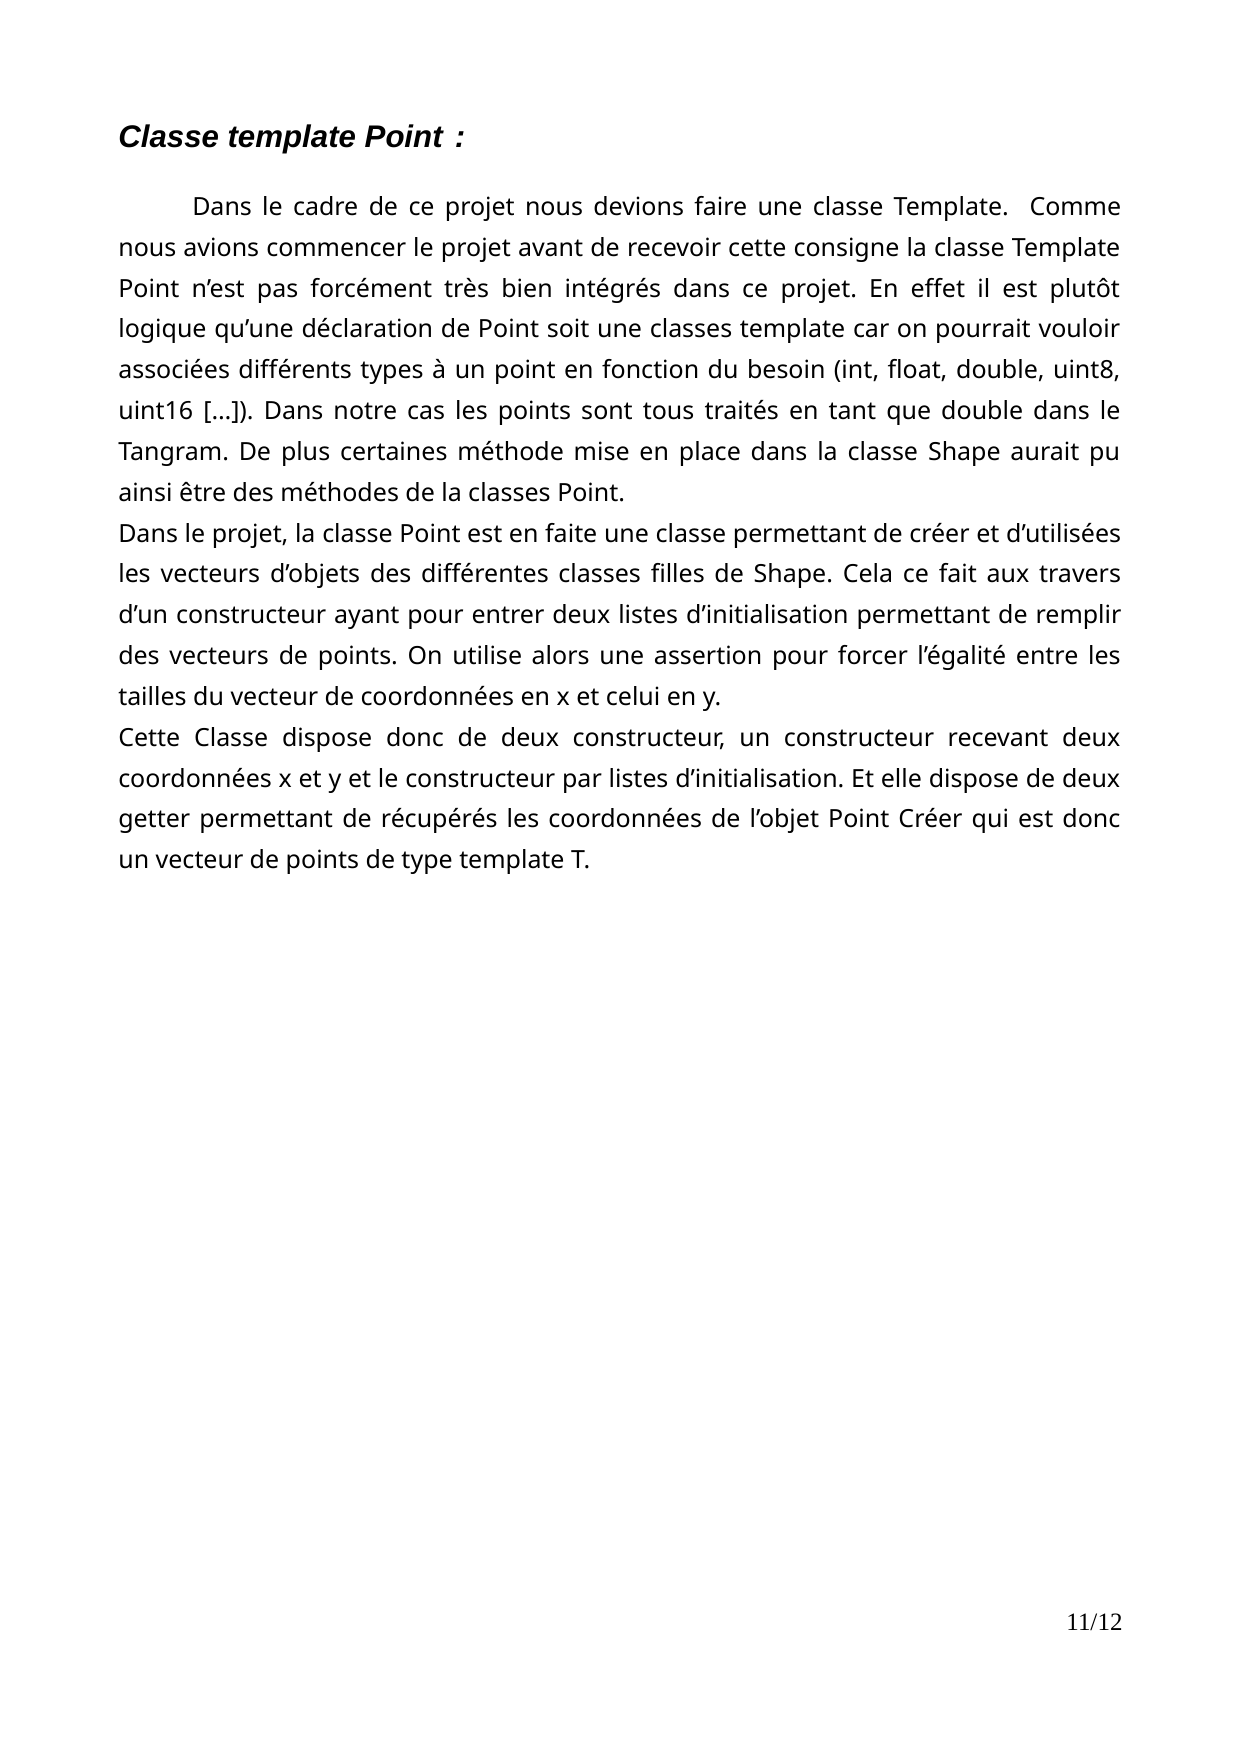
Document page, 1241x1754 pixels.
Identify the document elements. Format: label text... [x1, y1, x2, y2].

text Dans le projet, la classe Point est en faite une classe permettant de créer et d’utilisées les vecteurs d’objets des différentes classes filles de Shape. Cela ce fait aux travers d’un constructeur ayant pour entrer deux listes d’initialisation permettant de remplir des vecteurs de points. On utilise alors une assertion pour forcer l’égalité entre les tailles du vecteur de coordonnées en x et celui en y. [118, 515, 1122, 713]
subtitle Classe template Point : [118, 118, 1122, 154]
text Cette Classe dispose donc de deux constructeur, un constructeur recevant deux coordonnées x et y et le constructeur par listes d’initialisation. Et elle dispose de deux getter permettant de récupérés les coordonnées de l’objet Point Créer qui est donc un vecteur de points de type template T. [118, 719, 1122, 876]
text Dans le cadre de ce projet nous devions faire une classe Template. Comme nous avions commencer le projet avant de recevoir cette consigne la classe Template Point n’est pas forcément très bien intégrés dans ce projet. En effet il est plutôt logique qu’une déclaration de Point soit une classes template car on pourrait vouloir associées différents types à un point en fonction du besoin (int, float, double, uint8, uint16 […]). Dans notre cas les points sont tous traités en tant que double dans le Tangram. De plus certaines méthode mise en place dans la classe Shape aurait pu ainsi être des méthodes de la classes Point. [118, 188, 1122, 508]
